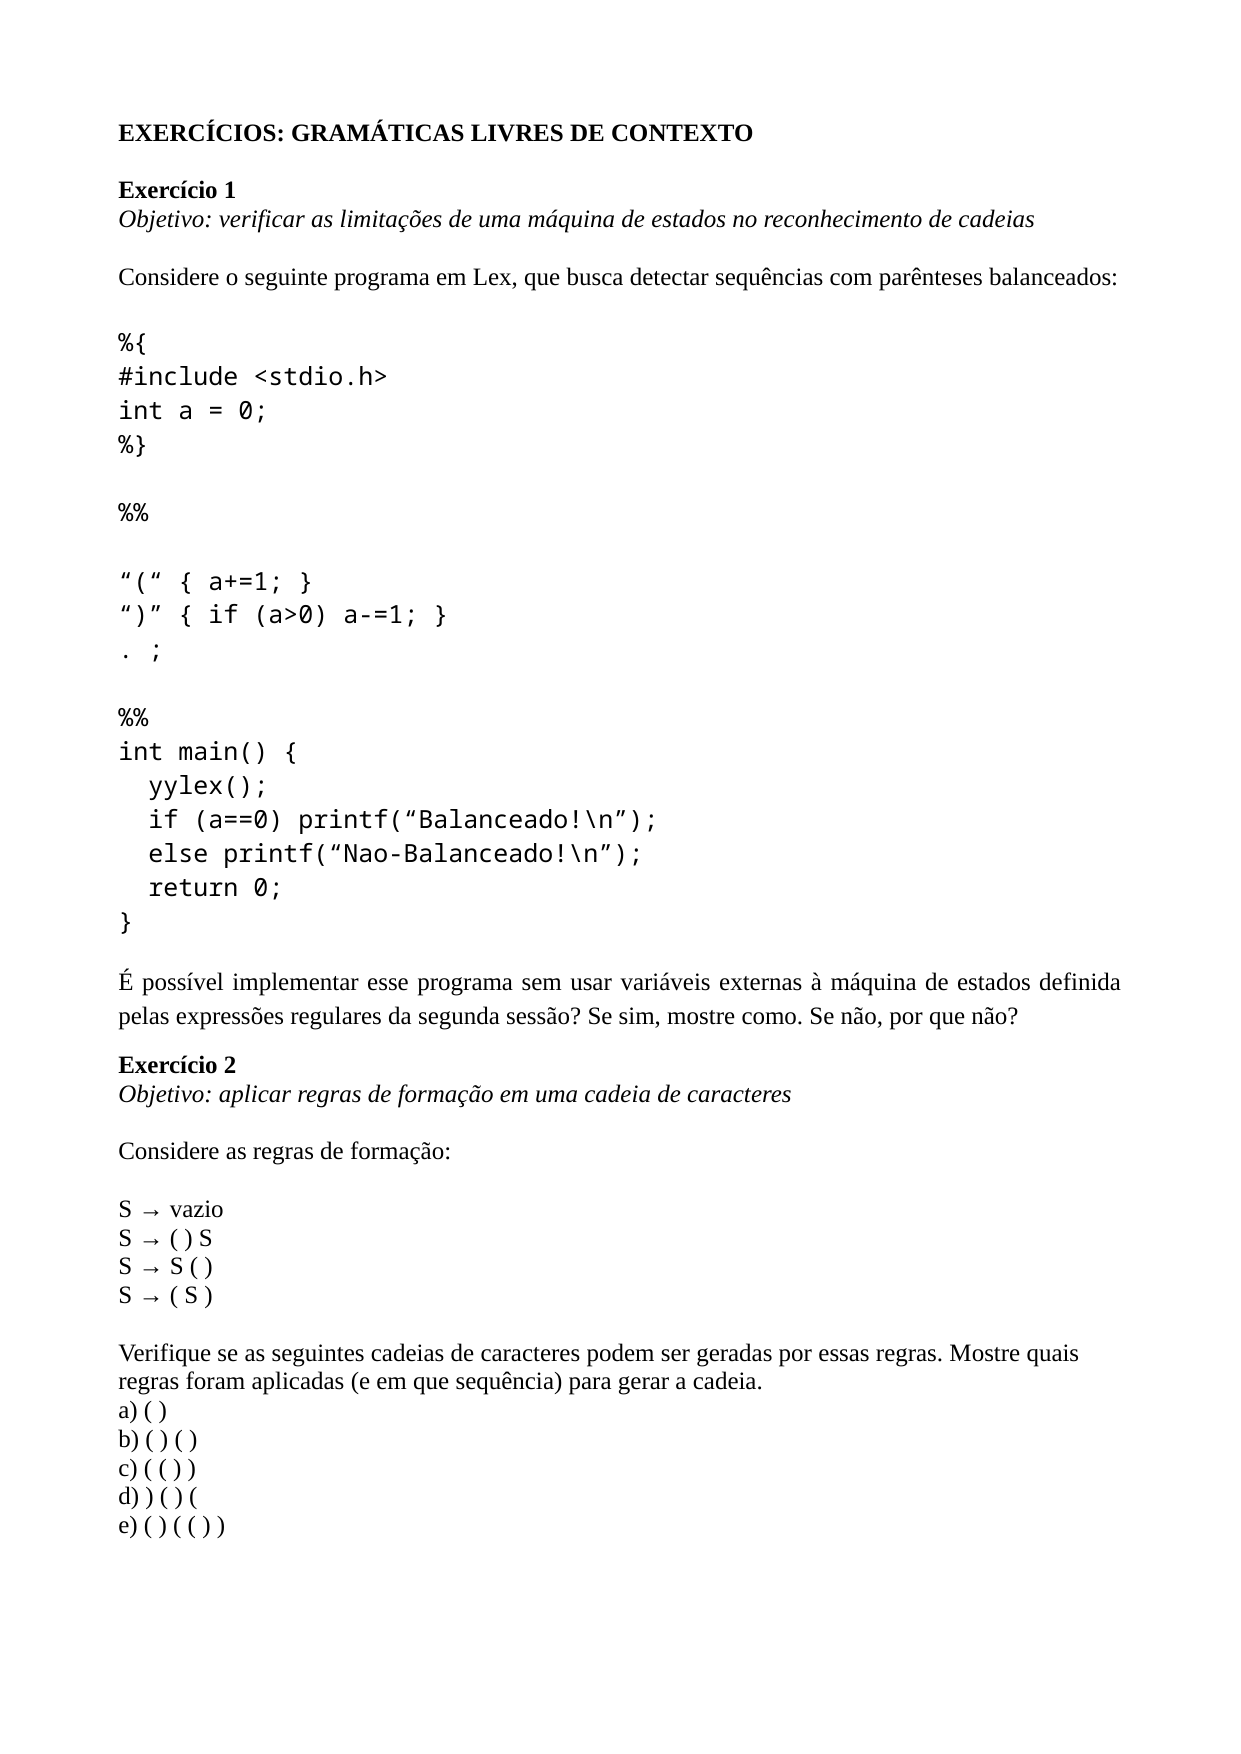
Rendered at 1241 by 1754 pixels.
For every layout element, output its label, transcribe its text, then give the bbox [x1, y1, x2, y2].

text Verifique se as seguintes cadeias de caracteres podem ser geradas por essas regras. Mostre quais regras foram aplicadas (e em que sequência) para gerar a cadeia. [118, 1338, 1122, 1395]
text yylex(); [118, 767, 1122, 802]
text %% [118, 699, 1122, 733]
text Considere as regras de formação: [118, 1136, 1122, 1165]
text Objetivo: verificar as limitações de uma máquina de estados no reconhecimento de cadeias [118, 204, 1122, 233]
text Exercício 1 [118, 176, 1122, 204]
text S → ( ) S [118, 1223, 1122, 1251]
text . ; [118, 631, 1122, 665]
text #include <stdio.h> [118, 359, 1122, 393]
text } [118, 904, 1122, 938]
text “)” { if (a>0) a-=1; } [118, 597, 1122, 631]
text c) ( ( ) ) [118, 1453, 1122, 1481]
text else printf(“Nao-Balanceado!\n”); [118, 836, 1122, 870]
text b) ( ) ( ) [118, 1424, 1122, 1453]
text int a = 0; [118, 393, 1122, 427]
text Objetivo: aplicar regras de formação em uma cadeia de caracteres [118, 1079, 1122, 1108]
text S → ( S ) [118, 1280, 1122, 1309]
text %} [118, 427, 1122, 461]
text “(“ { a+=1; } [118, 563, 1122, 597]
text if (a==0) printf(“Balanceado!\n”); [118, 802, 1122, 836]
text int main() { [118, 733, 1122, 767]
text %% [118, 495, 1122, 529]
text EXERCÍCIOS: GRAMÁTICAS LIVRES DE CONTEXTO [118, 118, 1122, 147]
text Considere o seguinte programa em Lex, que busca detectar sequências com parênteses balanceados: [118, 262, 1122, 291]
text d) ) ( ) ( [118, 1481, 1122, 1510]
text S → S ( ) [118, 1251, 1122, 1280]
text e) ( ) ( ( ) ) [118, 1510, 1122, 1539]
text %{ [118, 325, 1122, 359]
text return 0; [118, 870, 1122, 904]
text Exercício 2 [118, 1050, 1122, 1079]
text a) ( ) [118, 1395, 1122, 1424]
text S → vazio [118, 1194, 1122, 1223]
text É possível implementar esse programa sem usar variáveis externas à máquina de estados definida pelas expressões regulares da segunda sessão? Se sim, mostre como. Se não, por que não? [118, 967, 1122, 1030]
